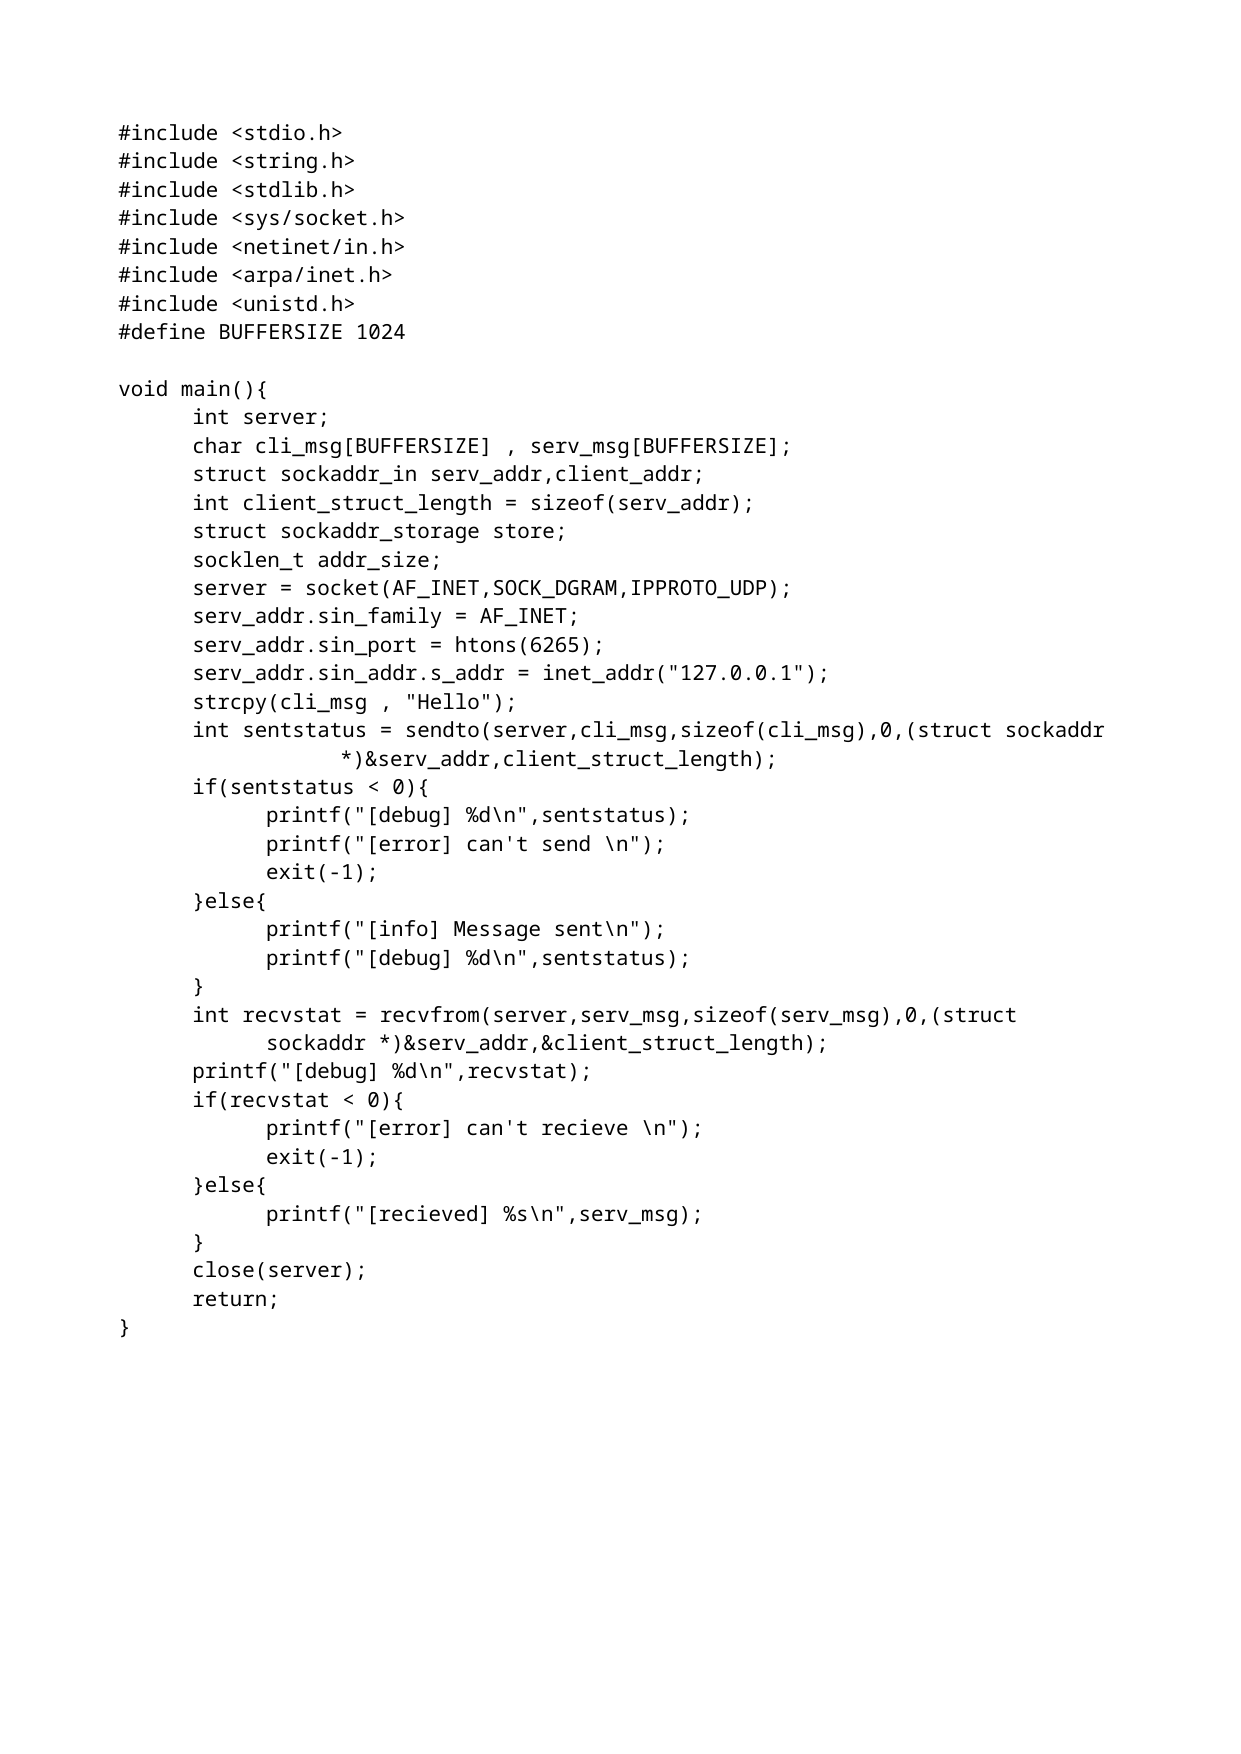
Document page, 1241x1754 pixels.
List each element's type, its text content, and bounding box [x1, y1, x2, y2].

text #include <string.h> [118, 147, 1122, 175]
text server = socket(AF_INET,SOCK_DGRAM,IPPROTO_UDP); [118, 573, 1122, 602]
text void main(){ [118, 374, 1122, 402]
text serv_addr.sin_family = AF_INET; [118, 602, 1122, 630]
text #include <stdio.h> [118, 118, 1122, 147]
text #include <unistd.h> [118, 289, 1122, 317]
text int client_struct_length = sizeof(serv_addr); [118, 488, 1122, 516]
text serv_addr.sin_port = htons(6265); [118, 630, 1122, 658]
text socklen_t addr_size; [118, 545, 1122, 573]
text struct sockaddr_in serv_addr,client_addr; [118, 459, 1122, 488]
text printf("[debug] %d\n",recvstat); [118, 1057, 1122, 1085]
text }else{ [118, 1170, 1122, 1199]
text exit(-1); [118, 857, 1122, 886]
text #include <netinet/in.h> [118, 232, 1122, 260]
text }else{ [118, 886, 1122, 914]
text } [118, 971, 1122, 1000]
text printf("[error] can't recieve \n"); [118, 1113, 1122, 1142]
text int server; [118, 402, 1122, 431]
text #include <arpa/inet.h> [118, 260, 1122, 289]
text serv_addr.sin_addr.s_addr = inet_addr("127.0.0.1"); [118, 658, 1122, 687]
text strcpy(cli_msg , "Hello"); [118, 687, 1122, 715]
text close(server); [118, 1256, 1122, 1284]
text printf("[info] Message sent\n"); [118, 914, 1122, 943]
text exit(-1); [118, 1142, 1122, 1170]
text #include <stdlib.h> [118, 175, 1122, 203]
text printf("[debug] %d\n",sentstatus); [118, 943, 1122, 971]
text if(recvstat < 0){ [118, 1085, 1122, 1113]
text } [118, 1312, 1122, 1341]
text char cli_msg[BUFFERSIZE] , serv_msg[BUFFERSIZE]; [118, 431, 1122, 459]
text return; [118, 1284, 1122, 1312]
text int sentstatus = sendto(server,cli_msg,sizeof(cli_msg),0,(struct sockaddr *)&serv_addr,client_struct_length); [118, 715, 1122, 772]
text if(sentstatus < 0){ [118, 772, 1122, 801]
text int recvstat = recvfrom(server,serv_msg,sizeof(serv_msg),0,(struct sockaddr *)&serv_addr,&client_struct_length); [118, 1000, 1122, 1057]
text struct sockaddr_storage store; [118, 516, 1122, 545]
text #define BUFFERSIZE 1024 [118, 317, 1122, 346]
text printf("[debug] %d\n",sentstatus); [118, 801, 1122, 829]
text printf("[error] can't send \n"); [118, 829, 1122, 857]
text } [118, 1227, 1122, 1256]
text #include <sys/socket.h> [118, 203, 1122, 232]
text printf("[recieved] %s\n",serv_msg); [118, 1199, 1122, 1227]
